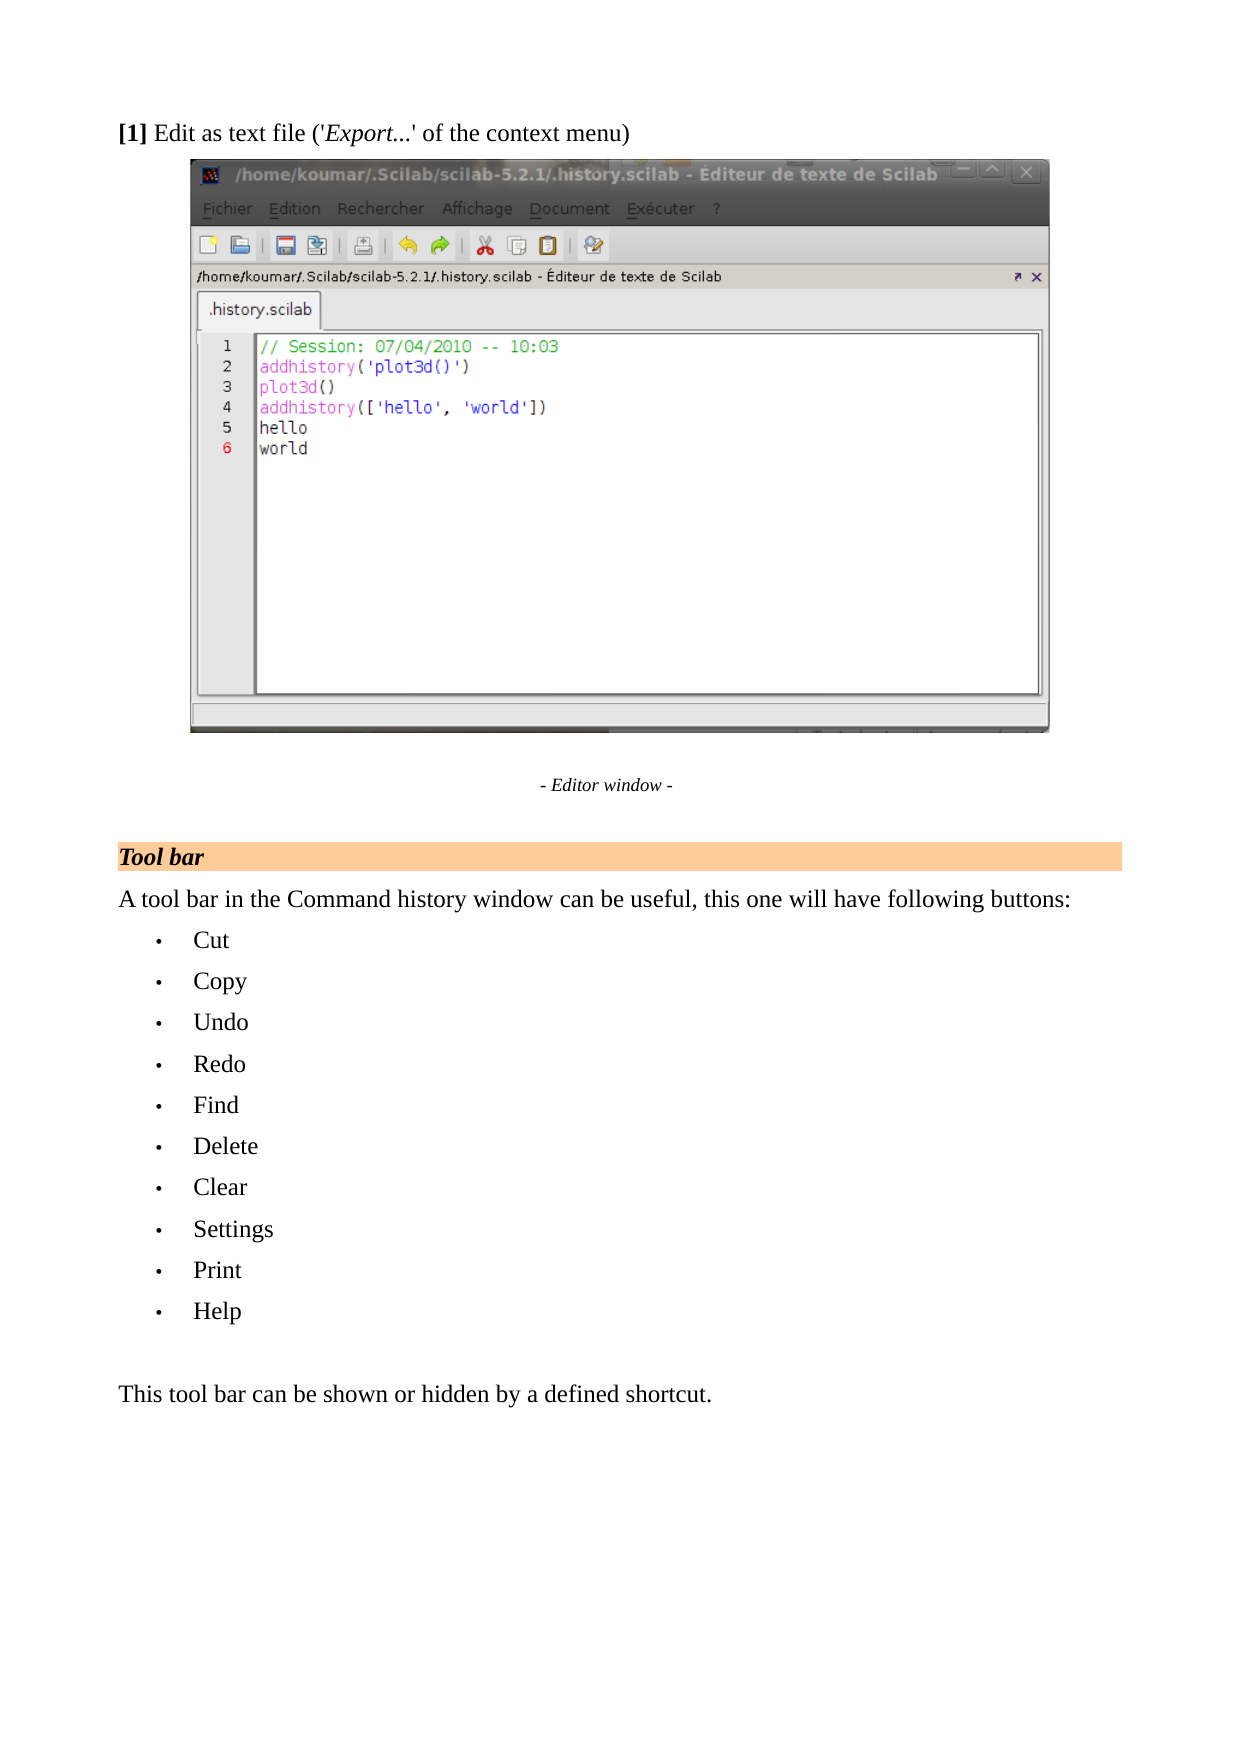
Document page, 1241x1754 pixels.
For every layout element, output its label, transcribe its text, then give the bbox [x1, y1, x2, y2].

text [1] Edit as text file ('Export...' of the context menu) [118, 118, 1122, 147]
list Undo [156, 1007, 1122, 1036]
text This tool bar can be shown or hidden by a defined shortcut. [118, 1379, 1122, 1407]
text A tool bar in the Command history window can be useful, this one will have following buttons: [118, 884, 1122, 912]
text Tool bar [118, 842, 1122, 871]
list Redo [156, 1049, 1122, 1077]
list Cut [156, 925, 1122, 954]
list Help [156, 1296, 1122, 1325]
list Find [156, 1090, 1122, 1119]
picture [190, 159, 1050, 733]
list - Editor window - [493, 774, 1122, 796]
list Clear [156, 1172, 1122, 1201]
list Delete [156, 1131, 1122, 1160]
list Settings [156, 1214, 1122, 1242]
list Print [156, 1255, 1122, 1284]
list Copy [156, 966, 1122, 995]
